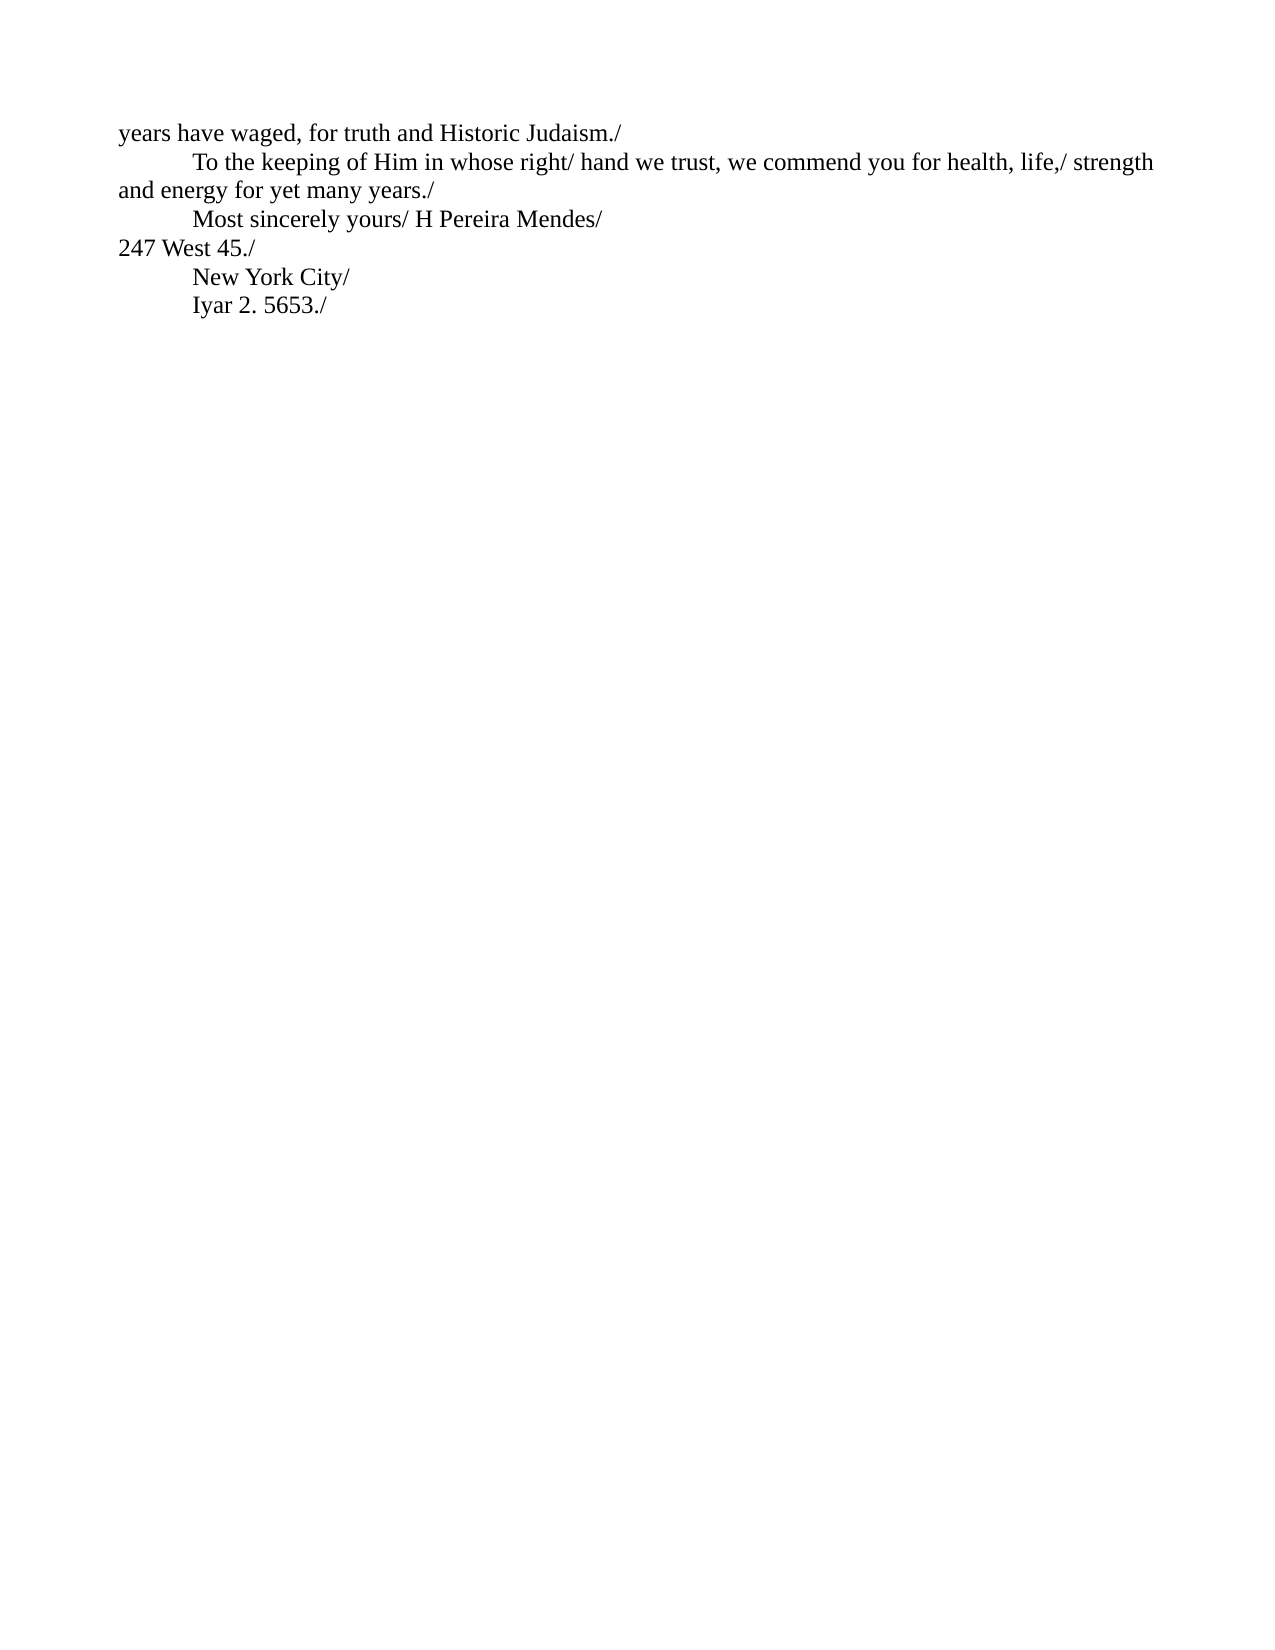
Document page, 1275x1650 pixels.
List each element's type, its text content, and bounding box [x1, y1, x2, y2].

text New York City/ [118, 262, 1157, 291]
text years have waged, for truth and Historic Judaism./ [118, 118, 1157, 147]
text Iyar 2. 5653./ [118, 291, 1157, 319]
text Most sincerely yours/ H Pereira Mendes/ [118, 204, 1157, 233]
text To the keeping of Him in whose right/ hand we trust, we commend you for health, life,/ strength and energy for yet many years./ [118, 147, 1157, 204]
text 247 West 45./ [118, 233, 1157, 262]
